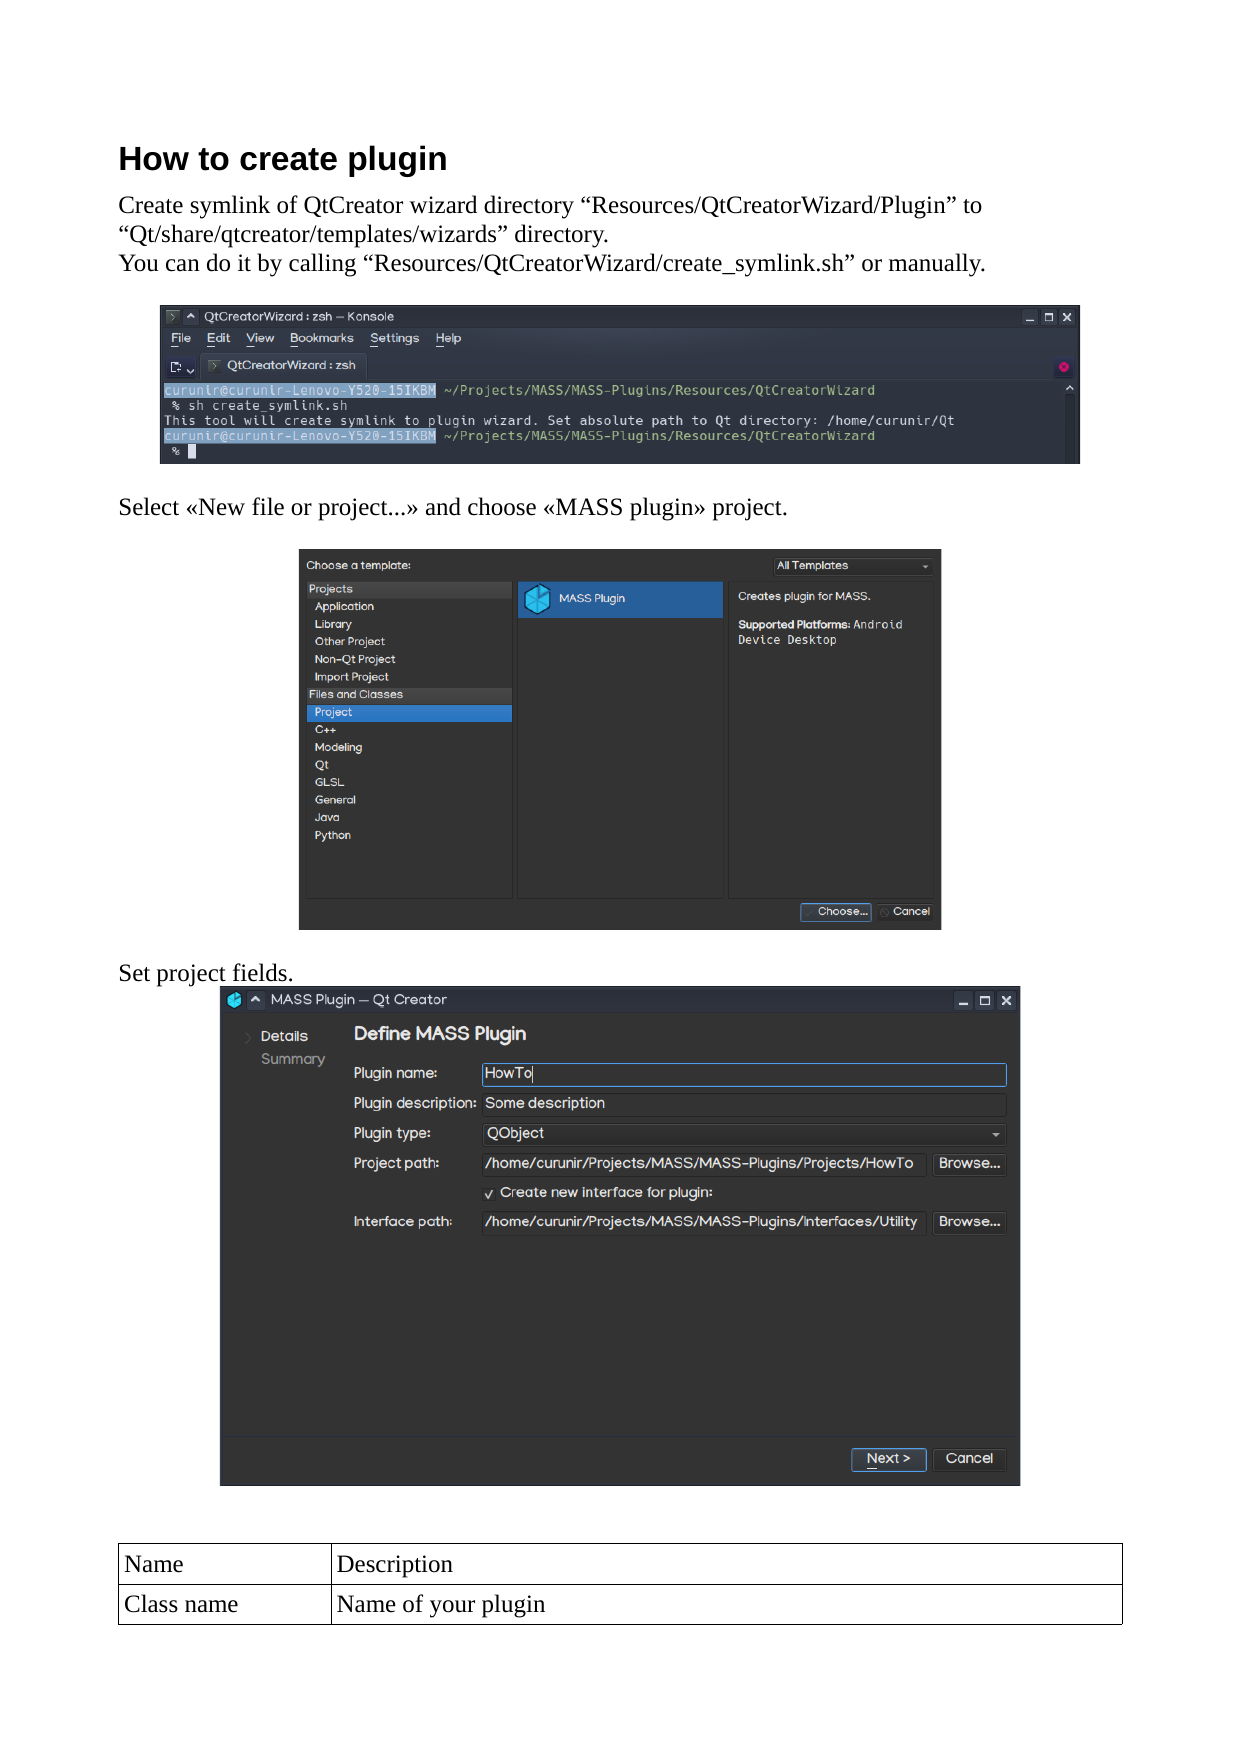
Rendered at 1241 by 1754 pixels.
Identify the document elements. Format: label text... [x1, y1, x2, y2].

table_cell Class name [119, 1585, 331, 1624]
picture [298, 549, 942, 930]
text Create symlink of QtCreator wizard directory “Resources/QtCreatorWizard/Plugin” to “Qt/share/qtcreator/templates/wizards” directory. You can do it by calling “Resources/QtCreatorWizard/create_symlink.sh” or manually. [118, 190, 1122, 305]
table_cell Name of your plugin [332, 1585, 1122, 1624]
text Set project fields. [118, 958, 1122, 987]
subtitle How to create plugin [118, 139, 1122, 178]
picture [219, 986, 1021, 1486]
table_header Description [332, 1544, 1122, 1583]
table_header Name [119, 1544, 331, 1583]
text Select «New file or project...» and choose «MASS plugin» project. [118, 492, 1122, 521]
picture [159, 305, 1081, 464]
